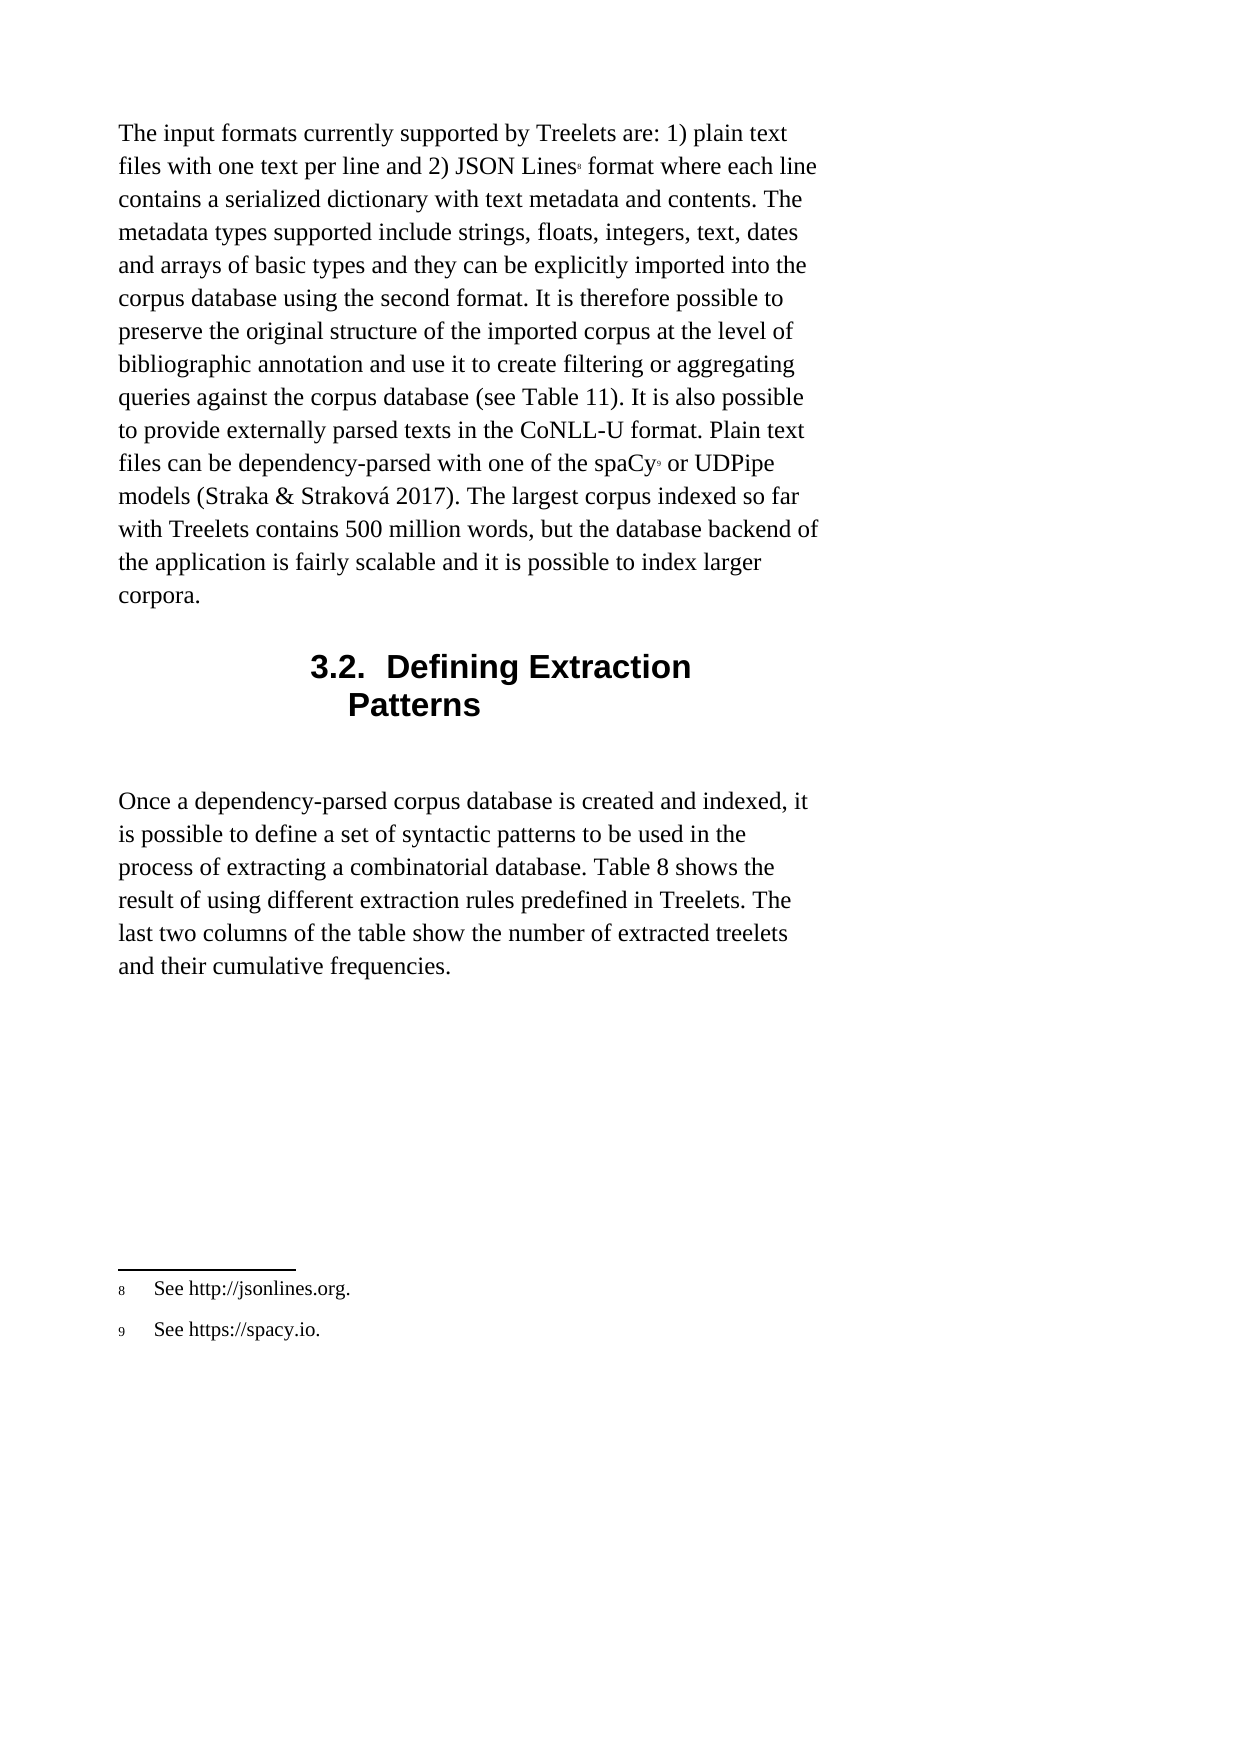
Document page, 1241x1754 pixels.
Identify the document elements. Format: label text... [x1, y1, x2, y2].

text Once a dependency-parsed corpus database is created and indexed, it is possible to define a set of syntactic patterns to be used in the process of extracting a combinatorial database. Table 8 shows the result of using different extraction rules predefined in Treelets. The last two columns of the table show the number of extracted treelets and their cumulative frequencies. [118, 786, 827, 980]
text See http://jsonlines.org. [118, 1276, 827, 1300]
list Defining Extraction Patterns [310, 647, 827, 724]
text See https://spacy.io. [118, 1316, 827, 1341]
text The input formats currently supported by Treelets are: 1) plain text files with one text per line and 2) JSON Lines format where each line contains a serialized dictionary with text metadata and contents. The metadata types supported include strings, floats, integers, text, dates and arrays of basic types and they can be explicitly imported into the corpus database using the second format. It is therefore possible to preserve the original structure of the imported corpus at the level of bibliographic annotation and use it to create filtering or aggregating queries against the corpus database (see Table 11). It is also possible to provide externally parsed texts in the CoNLL-U format. Plain text files can be dependency-parsed with one of the spaCy or UDPipe models (Straka & Straková 2017). The largest corpus indexed so far with Treelets contains 500 million words, but the database backend of the application is fairly scalable and it is possible to index larger corpora. [118, 118, 827, 609]
